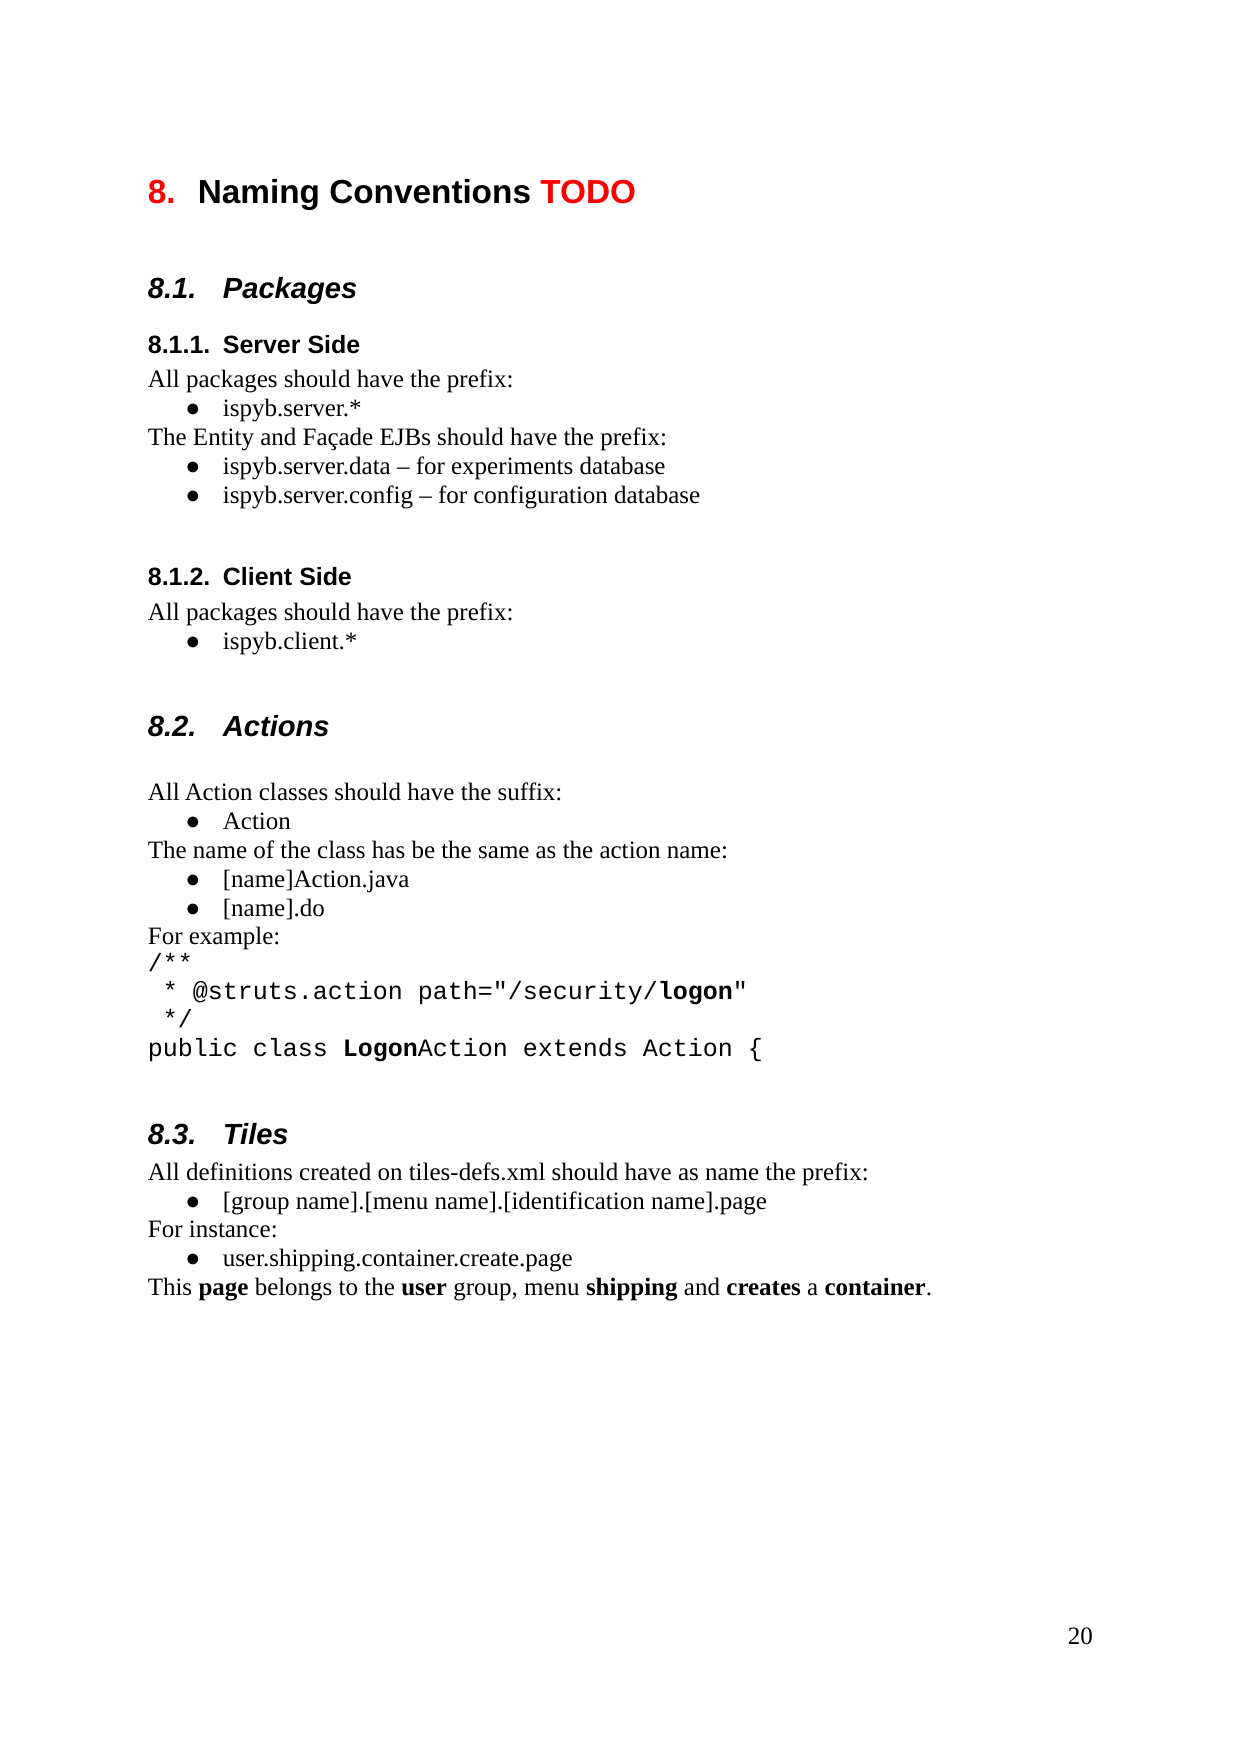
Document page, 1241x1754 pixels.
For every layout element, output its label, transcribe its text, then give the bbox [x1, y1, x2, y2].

subtitle Client Side [148, 562, 1093, 591]
text All packages should have the prefix: [148, 597, 1093, 626]
text The name of the class has be the same as the action name: [148, 835, 1093, 864]
text */ [148, 1007, 1093, 1035]
subtitle Actions [148, 709, 1093, 742]
list ispyb.server.config – for configuration database [185, 480, 1093, 509]
list [group name].[menu name].[identification name].page [185, 1186, 1093, 1214]
subtitle Server Side [148, 329, 1093, 358]
list user.shipping.container.create.page [185, 1243, 1093, 1272]
text All Action classes should have the suffix: [148, 777, 1093, 806]
text public class LogonAction extends Action { [148, 1035, 1093, 1063]
text The Entity and Façade EJBs should have the prefix: [148, 422, 1093, 451]
list ispyb.client.* [185, 626, 1093, 655]
list ispyb.server.* [185, 393, 1093, 422]
text All packages should have the prefix: [148, 364, 1093, 393]
text /** [148, 950, 1093, 978]
subtitle Naming Conventions TODO [148, 173, 1093, 211]
text For instance: [148, 1214, 1093, 1243]
text For example: [148, 921, 1093, 950]
list [name]Action.java [185, 864, 1093, 892]
list ispyb.server.data – for experiments database [185, 451, 1093, 480]
subtitle Tiles [148, 1117, 1093, 1151]
text * @struts.action path="/security/logon" [148, 978, 1093, 1007]
text All definitions created on tiles-defs.xml should have as name the prefix: [148, 1157, 1093, 1186]
subtitle Packages [148, 271, 1093, 304]
list Action [185, 806, 1093, 835]
text This page belongs to the user group, menu shipping and creates a container. [148, 1272, 1093, 1301]
list [name].do [185, 892, 1093, 921]
